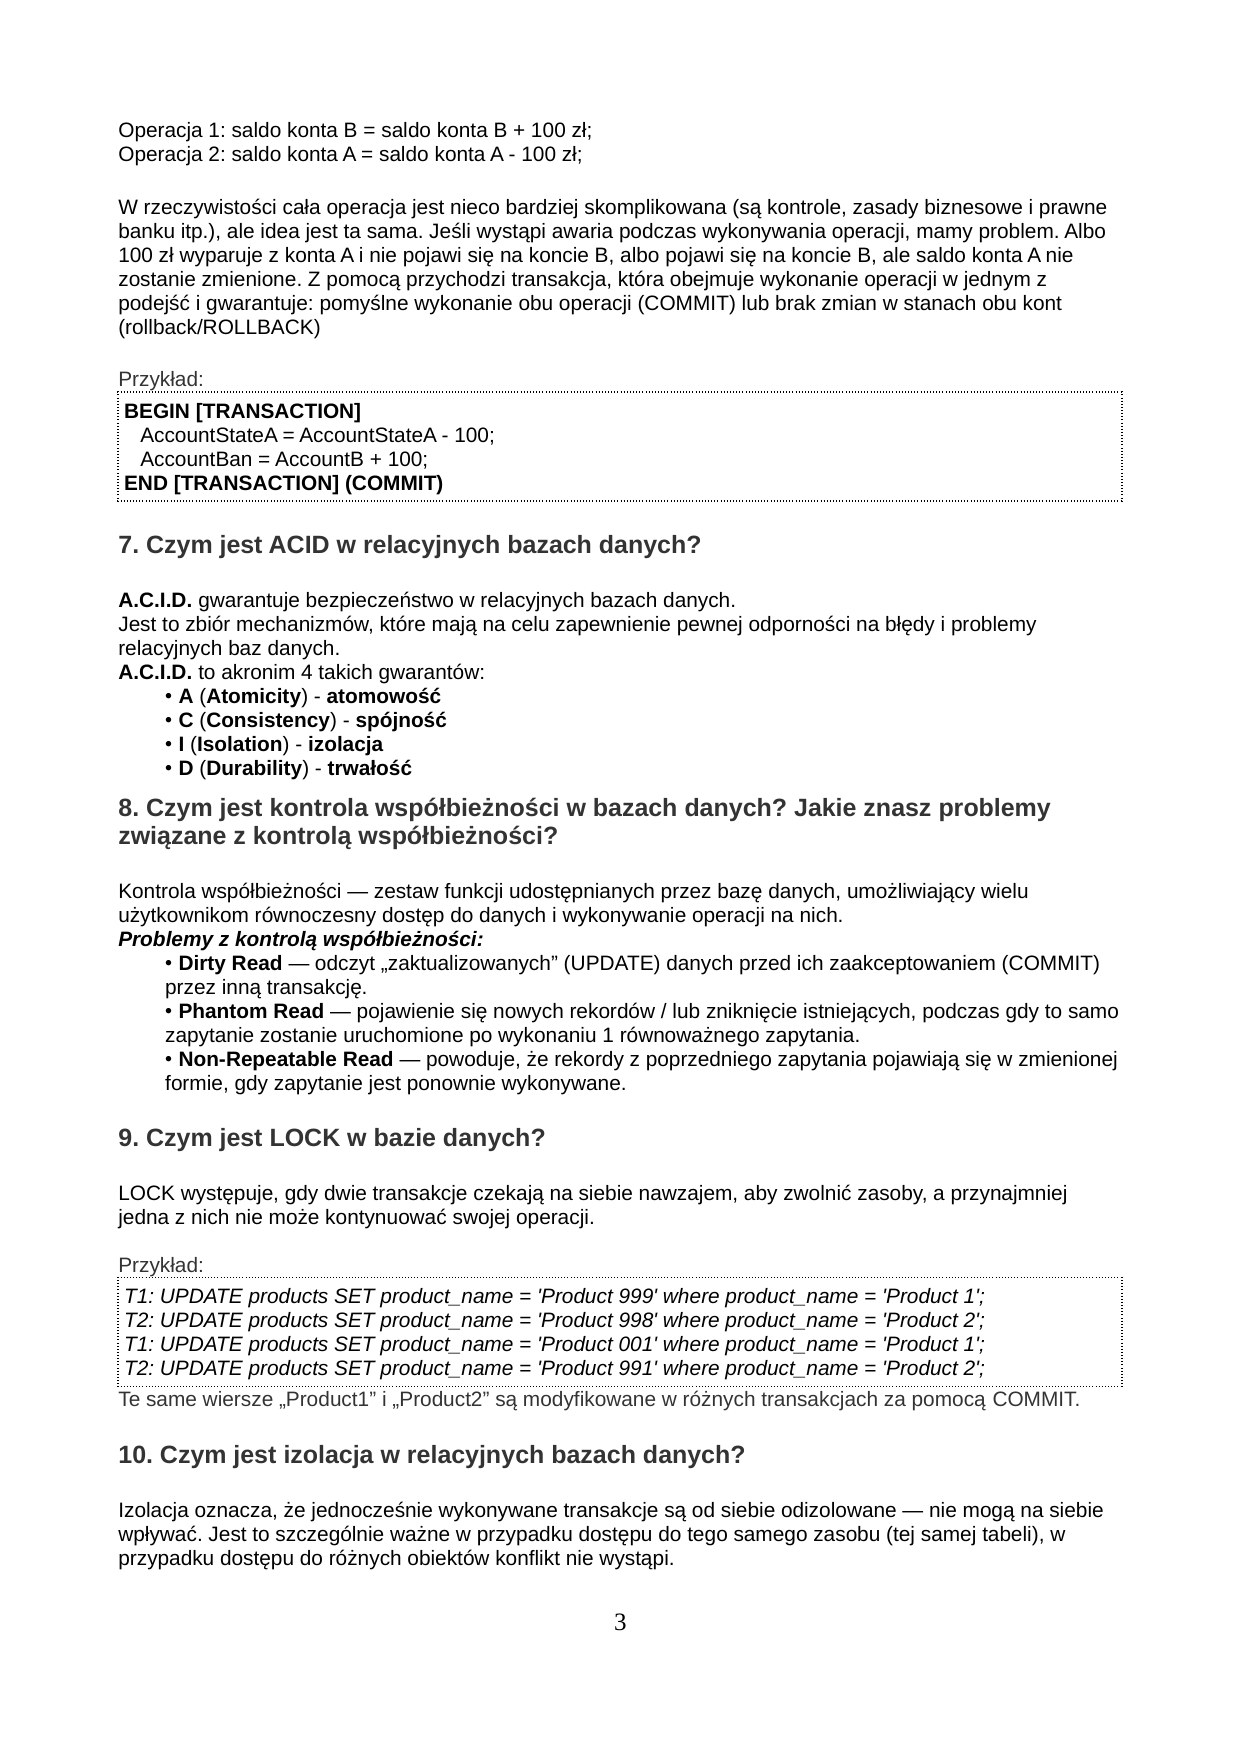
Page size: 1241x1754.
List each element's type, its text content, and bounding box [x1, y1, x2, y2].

subtitle 9. Czym jest LOCK w bazie danych? [118, 1123, 1122, 1152]
text Izolacja oznacza, że jednocześnie wykonywane transakcje są od siebie odizolowane — nie mogą na siebie wpływać. Jest to szczególnie ważne w przypadku dostępu do tego samego zasobu (tej samej tabeli), w przypadku dostępu do różnych obiektów konflikt nie wystąpi. [118, 1497, 1122, 1569]
text LOCK występuje, gdy dwie transakcje czekają na siebie nawzajem, aby zwolnić zasoby, a przynajmniej jedna z nich nie może kontynuować swojej operacji. Przykład: [118, 1181, 1122, 1277]
text Te same wiersze „Product1” i „Product2” są modyfikowane w różnych transakcjach za pomocą COMMIT. [118, 1387, 1122, 1411]
list I (Isolation) - izolacja [118, 732, 1122, 756]
subtitle 8. Czym jest kontrola współbieżności w bazach danych? Jakie znasz problemy związane z kontrolą współbieżności? [118, 792, 1122, 850]
text A.C.I.D. gwarantuje bezpieczeństwo w relacyjnych bazach danych. Jest to zbiór mechanizmów, które mają na celu zapewnienie pewnej odporności na błędy i problemy relacyjnych baz danych. A.C.I.D. to akronim 4 takich gwarantów: [118, 588, 1122, 684]
text Kontrola współbieżności — zestaw funkcji udostępnianych przez bazę danych, umożliwiający wielu użytkownikom równoczesny dostęp do danych i wykonywanie operacji na nich. Problemy z kontrolą współbieżności: [118, 879, 1122, 951]
subtitle 7. Czym jest ACID w relacyjnych bazach danych? [118, 530, 1122, 559]
list A (Atomicity) - atomowość [118, 684, 1122, 708]
list D (Durability) - trwałość [118, 756, 1122, 780]
text Operacja 1: saldo konta B = saldo konta B + 100 zł; [118, 118, 1122, 142]
list Dirty Read — odczyt „zaktualizowanych” (UPDATE) danych przed ich zaakceptowaniem (COMMIT) przez inną transakcję. [118, 951, 1122, 999]
list Non-Repeatable Read — powoduje, że rekordy z poprzedniego zapytania pojawiają się w zmienionej formie, gdy zapytanie jest ponownie wykonywane. [118, 1047, 1122, 1095]
text W rzeczywistości cała operacja jest nieco bardziej skomplikowana (są kontrole, zasady biznesowe i prawne banku itp.), ale idea jest ta sama. Jeśli wystąpi awaria podczas wykonywania operacji, mamy problem. Albo 100 zł wyparuje z konta A i nie pojawi się na koncie B, albo pojawi się na koncie B, ale saldo konta A nie zostanie zmienione. Z pomocą przychodzi transakcja, która obejmuje wykonanie operacji w jednym z podejść i gwarantuje: pomyślne wykonanie obu operacji (COMMIT) lub brak zmian w stanach obu kont (rollback/ROLLBACK) [118, 195, 1122, 338]
text Operacja 2: saldo konta A = saldo konta A - 100 zł; [118, 142, 1122, 166]
table_header T1: UPDATE products SET product_name = 'Product 999' where product_name = 'Product 1'; T2: UPDATE products SET product_name = 'Product 998' where product_name = 'Product 2'; T1: UPDATE products SET product_name = 'Product 001' where product_name = 'Product 1'; T2: UPDATE products SET product_name = 'Product 991' where product_name = 'Product 2'; [118, 1277, 1122, 1386]
table_header BEGIN [TRANSACTION] AccountStateA = AccountStateA - 100; AccountBan = AccountB + 100; END [TRANSACTION] (COMMIT) [118, 391, 1122, 500]
text Przykład: [118, 367, 1122, 391]
subtitle 10. Czym jest izolacja w relacyjnych bazach danych? [118, 1440, 1122, 1469]
list Phantom Read — pojawienie się nowych rekordów / lub zniknięcie istniejących, podczas gdy to samo zapytanie zostanie uruchomione po wykonaniu 1 równoważnego zapytania. [118, 999, 1122, 1047]
list C (Consistency) - spójność [118, 708, 1122, 732]
